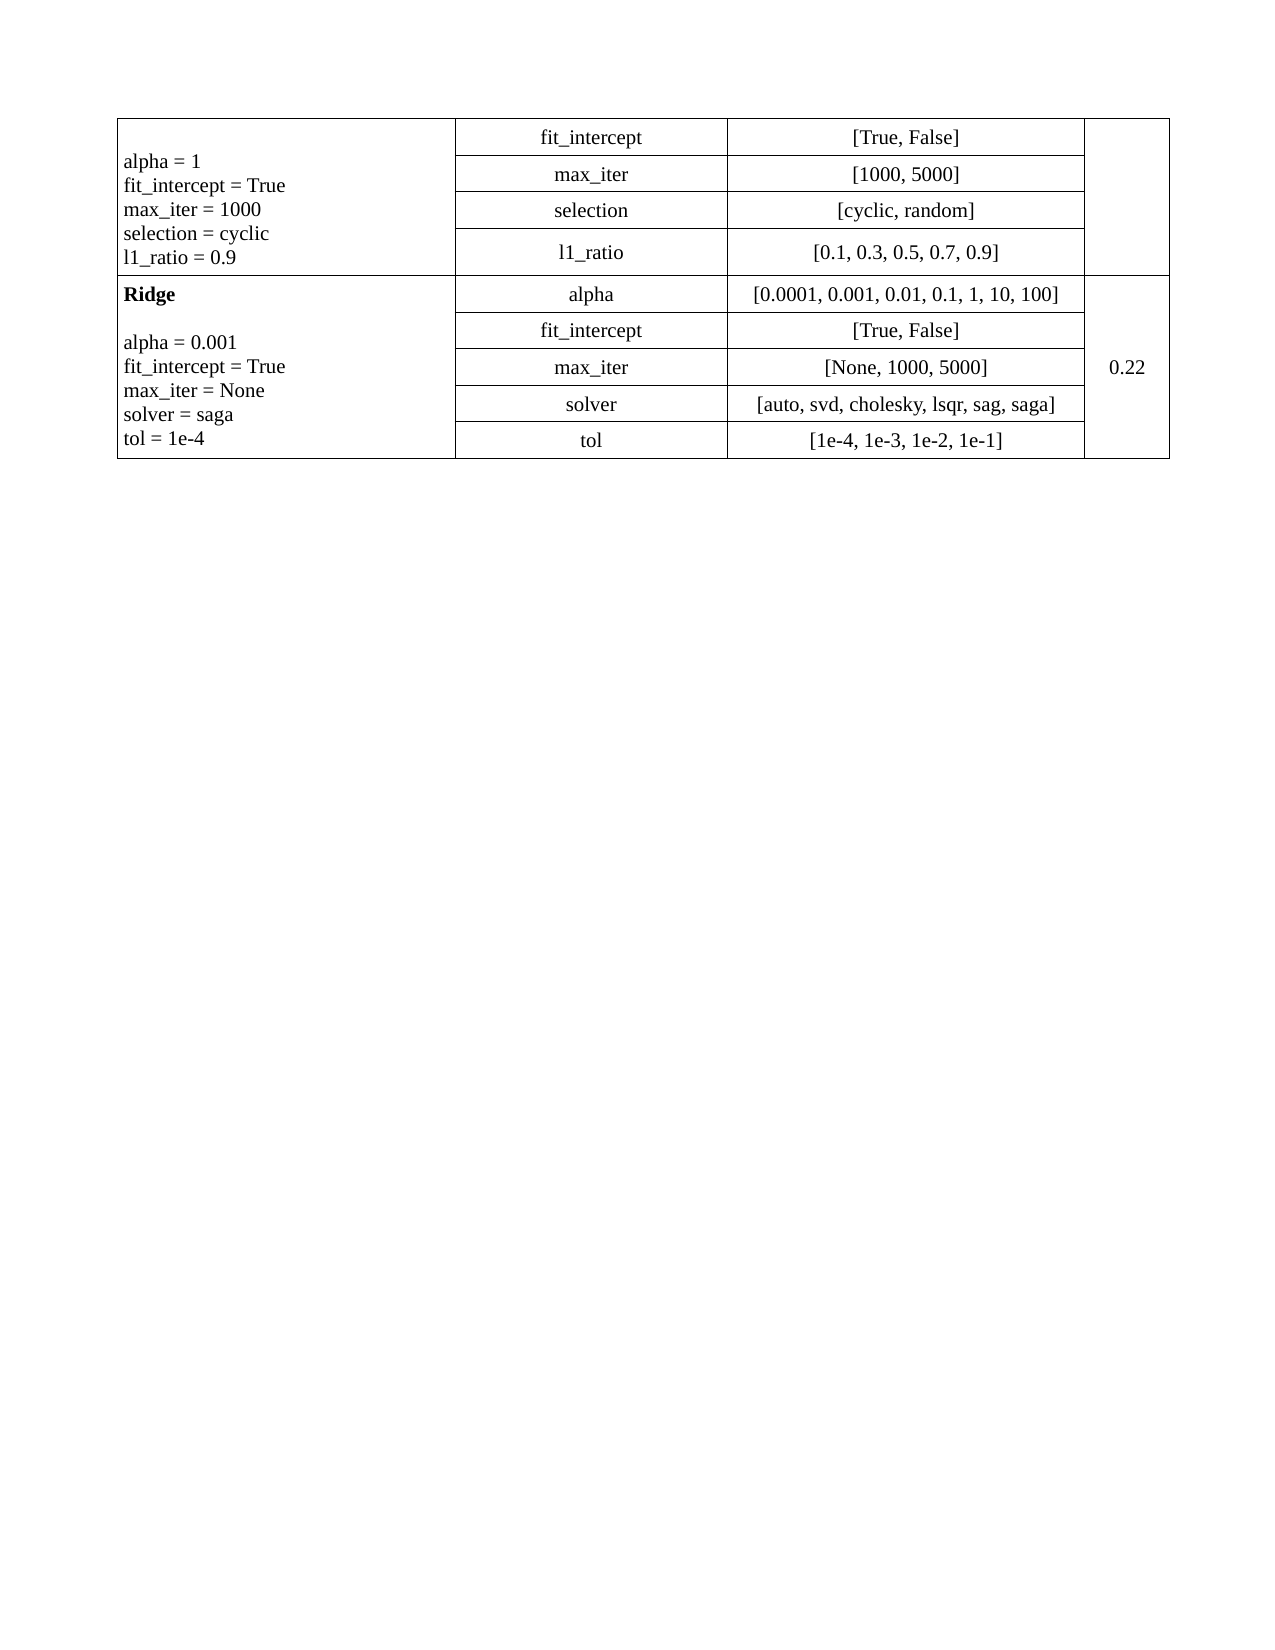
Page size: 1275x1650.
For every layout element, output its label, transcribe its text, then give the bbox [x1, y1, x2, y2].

table_cell solver [456, 386, 727, 421]
table_cell [1e-4, 1e-3, 1e-2, 1e-1] [728, 422, 1084, 458]
table_cell [None, 1000, 5000] [728, 349, 1084, 385]
table_cell alpha [456, 276, 727, 312]
table_cell [0.0001, 0.001, 0.01, 0.1, 1, 10, 100] [728, 276, 1084, 312]
table_cell max_iter [456, 349, 727, 385]
table_cell [0.1, 0.3, 0.5, 0.7, 0.9] [728, 229, 1084, 275]
table_cell 0.22 [1085, 276, 1169, 458]
table_cell l1_ratio [456, 229, 727, 275]
table_cell selection [456, 192, 727, 228]
table_cell [auto, svd, cholesky, lsqr, sag, saga] [728, 386, 1084, 421]
table_cell alpha = 1 fit_intercept = True max_iter = 1000 selection = cyclic l1_ratio = 0.9 [118, 119, 455, 275]
table_cell fit_intercept [456, 119, 727, 155]
table_cell [1085, 119, 1169, 275]
table_cell fit_intercept [456, 313, 727, 348]
table_cell [True, False] [728, 313, 1084, 348]
table_cell [1000, 5000] [728, 156, 1084, 191]
table_cell tol [456, 422, 727, 458]
table_cell [True, False] [728, 119, 1084, 155]
table_cell max_iter [456, 156, 727, 191]
table_cell [cyclic, random] [728, 192, 1084, 228]
table_cell Ridge alpha = 0.001 fit_intercept = True max_iter = None solver = saga tol = 1e-4 [118, 276, 455, 458]
